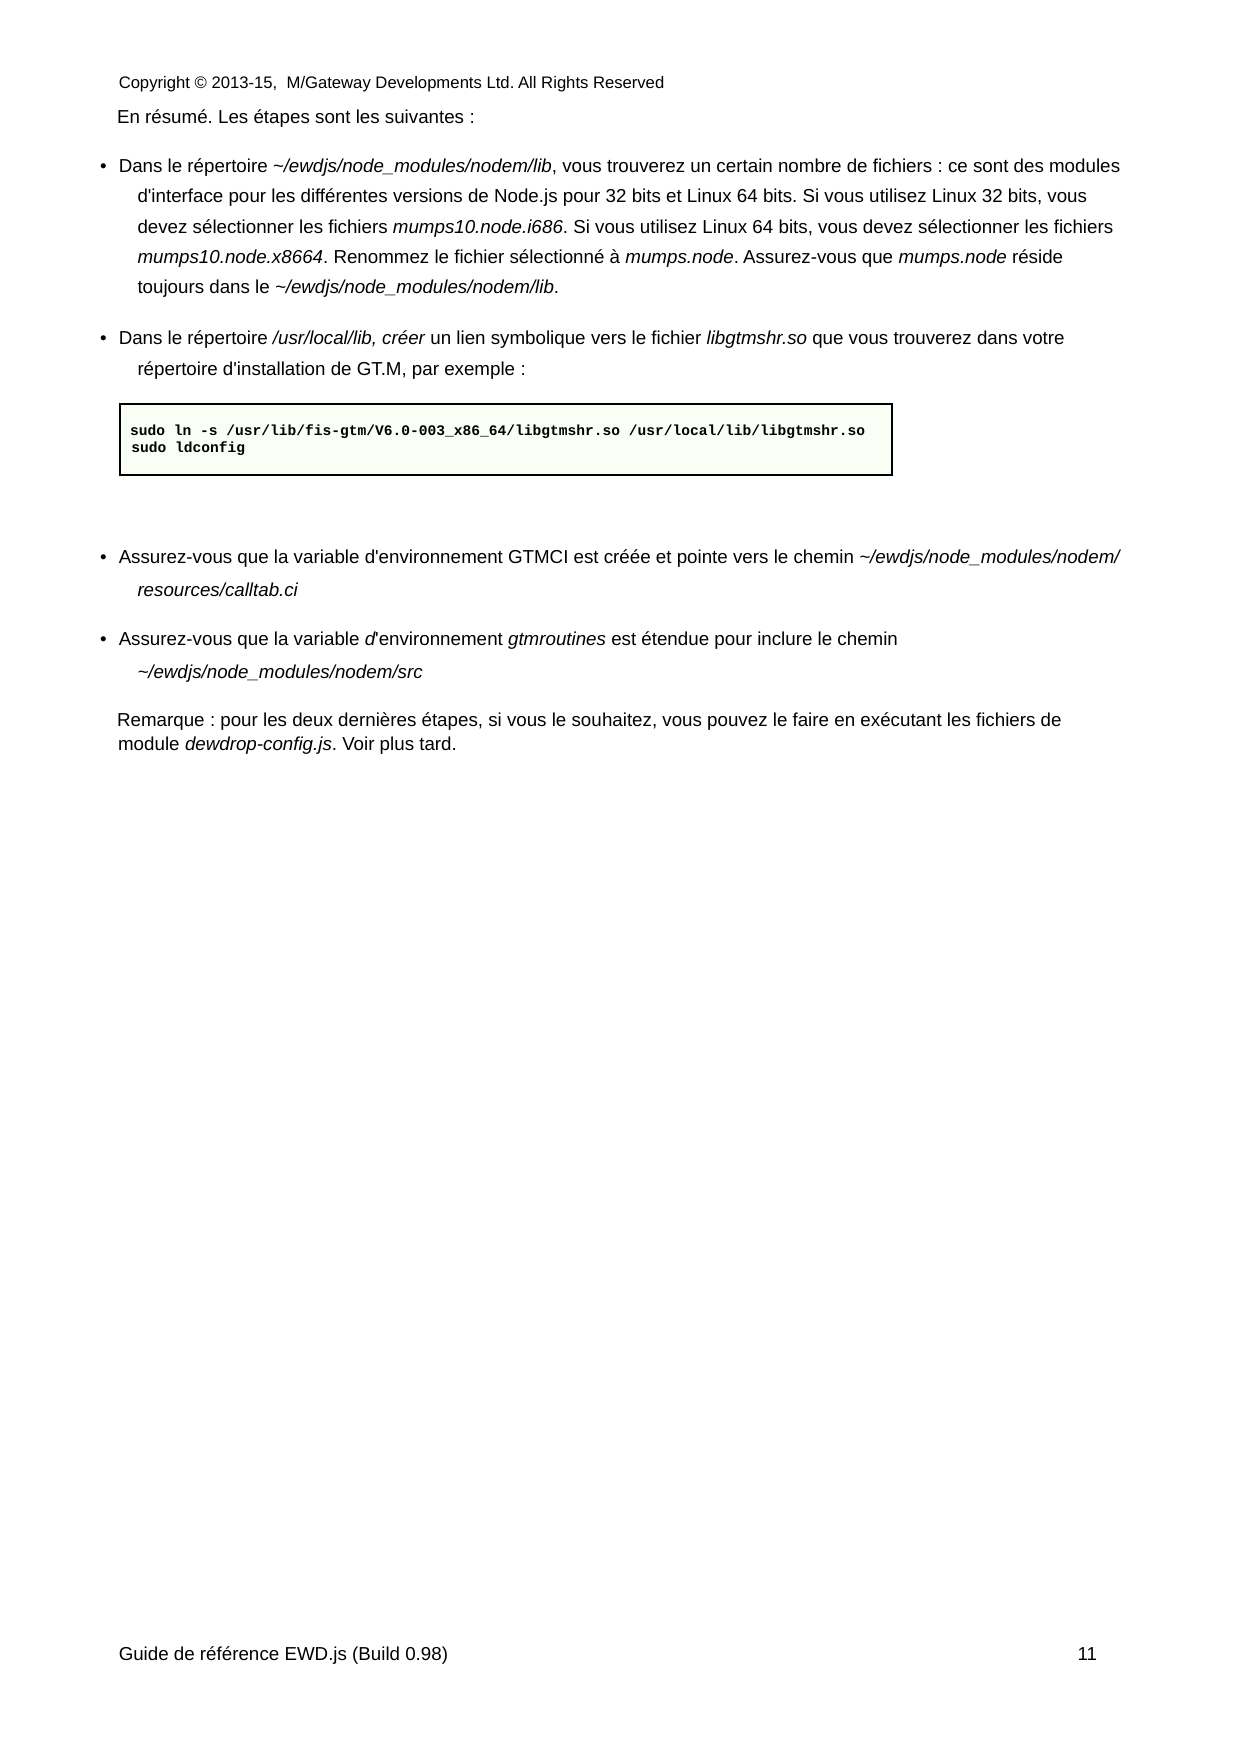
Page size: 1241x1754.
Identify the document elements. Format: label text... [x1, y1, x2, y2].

list Assurez-vous que la variable d'environnement gtmroutines est étendue pour inclure le chemin ~/ewdjs/node_modules/nodem/src [100, 627, 1126, 682]
list Dans le répertoire ~/ewdjs/node_modules/nodem/lib, vous trouverez un certain nombre de fichiers : ce sont des modules d'interface pour les différentes versions de Node.js pour 32 bits et Linux 64 bits. Si vous utilisez Linux 32 bits, vous devez sélectionner les fichiers mumps10.node.i686. Si vous utilisez Linux 64 bits, vous devez sélectionner les fichiers mumps10.node.x8664. Renommez le fichier sélectionné à mumps.node. Assurez-vous que mumps.node réside toujours dans le ~/ewdjs/node_modules/nodem/lib. [100, 155, 1126, 298]
text En résumé. Les étapes sont les suivantes : [117, 106, 1122, 128]
text sudo ln -s /usr/lib/fis-gtm/V6.0-003_x86_64/libgtmshr.so /usr/local/lib/libgtmshr.so sudo ldconfig [121, 421, 891, 474]
text Remarque : pour les deux dernières étapes, si vous le souhaitez, vous pouvez le faire en exécutant les fichiers de module dewdrop-config.js. Voir plus tard. [117, 709, 1122, 754]
list Assurez-vous que la variable d'environnement GTMCI est créée et pointe vers le chemin ~/ewdjs/node_modules/nodem/ resources/calltab.ci [100, 546, 1126, 600]
list Dans le répertoire /usr/local/lib, créer un lien symbolique vers le fichier libgtmshr.so que vous trouverez dans votre répertoire d'installation de GT.M, par exemple : [100, 326, 1126, 379]
